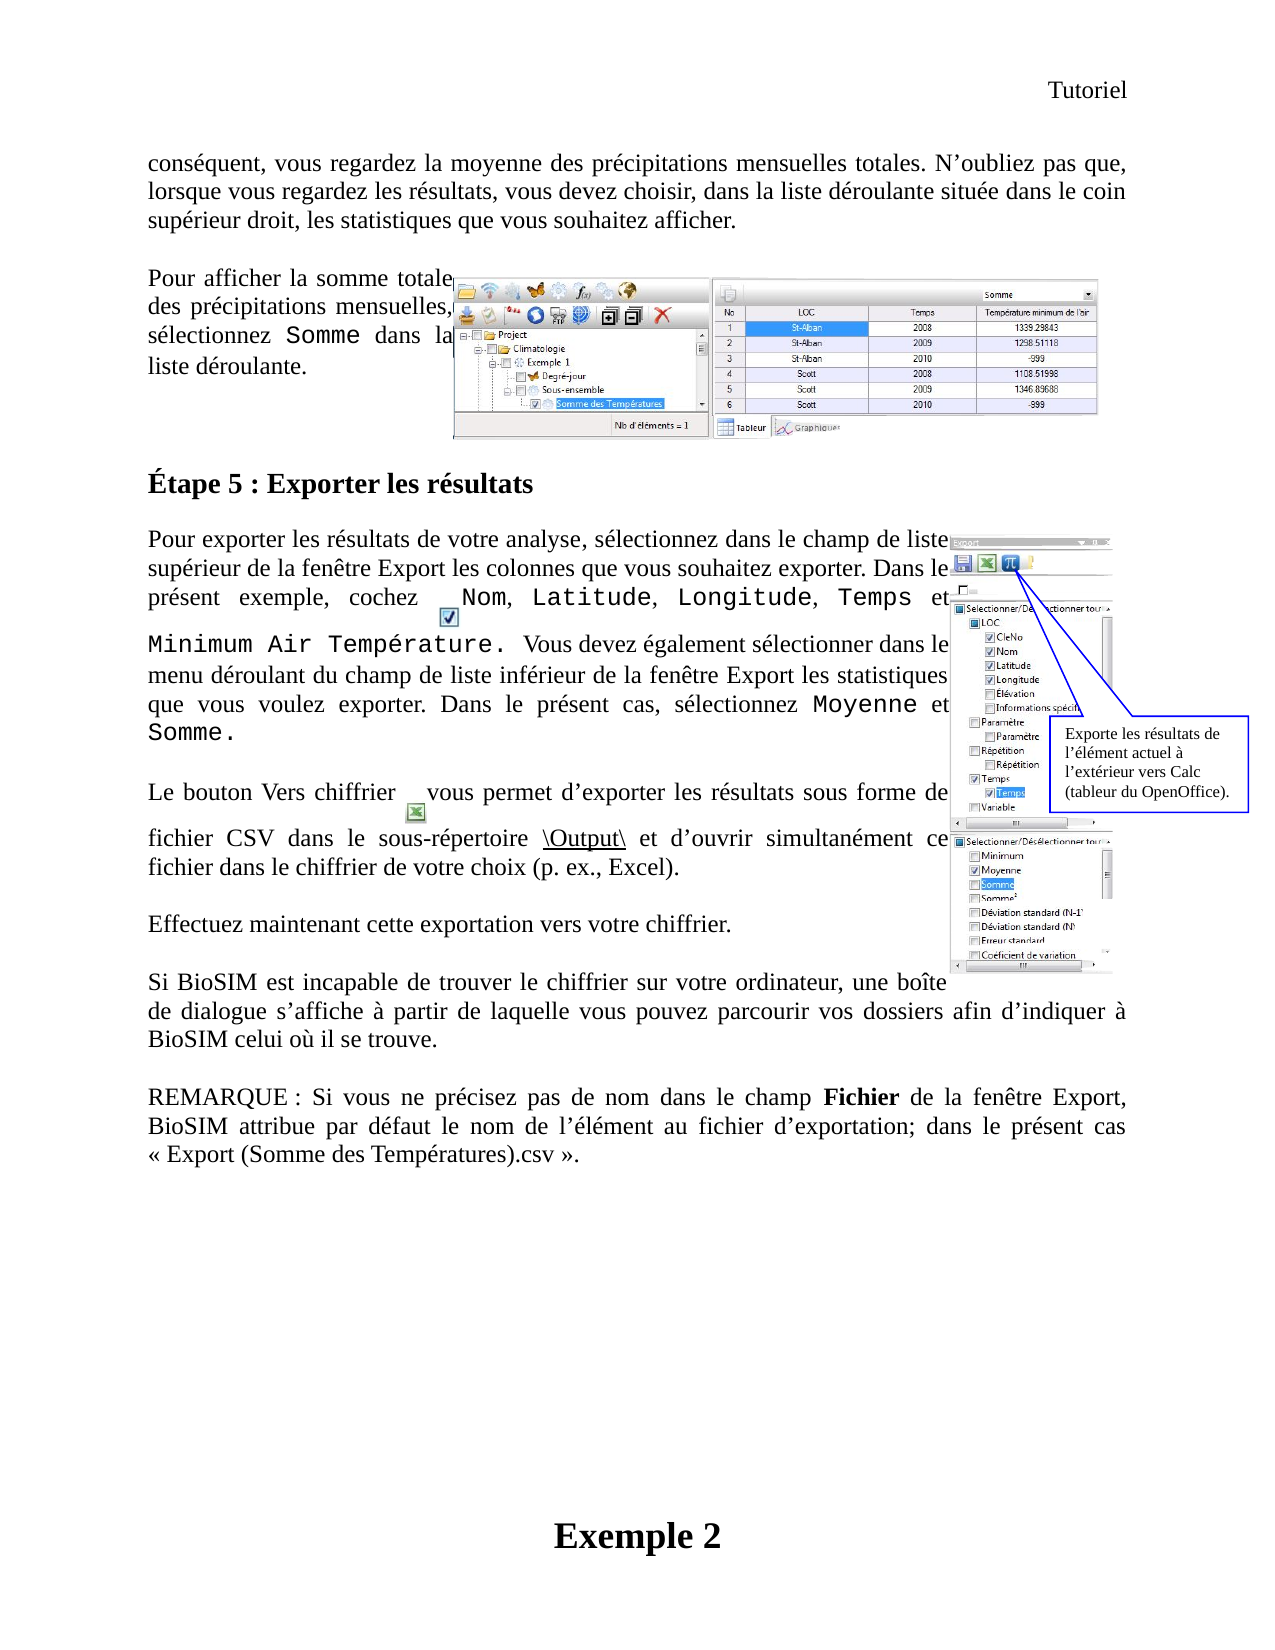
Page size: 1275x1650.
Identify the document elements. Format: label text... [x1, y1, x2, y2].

text Si BioSIM est incapable de trouver le chiffrier sur votre ordinateur, une boîte de dialogue s’affiche à partir de laquelle vous pouvez parcourir vos dossiers afin d’indiquer à BioSIM celui où il se trouve. [148, 967, 1127, 1053]
text Effectuez maintenant cette exportation vers votre chiffrier. [148, 909, 949, 938]
text Pour afficher la somme totale des précipitations mensuelles, sélectionnez Somme dans la liste déroulante. [148, 263, 1127, 380]
text [952, 909, 1127, 938]
subtitle Étape 5 : Exporter les résultats [148, 466, 1127, 499]
text [952, 812, 1127, 881]
text conséquent, vous regardez la moyenne des précipitations mensuelles totales. N’oubliez pas que, lorsque vous regardez les résultats, vous devez choisir, dans la liste déroulante située dans le coin supérieur droit, les statistiques que vous souhaitez afficher. [148, 148, 1127, 234]
text REMARQUE : Si vous ne précisez pas de nom dans le champ Fichier de la fenêtre Export, BioSIM attribue par défaut le nom de l’élément au fichier d’exportation; dans le présent cas « Export (Somme des Températures).csv ». [148, 1082, 1127, 1168]
subtitle Exemple 2 [148, 1513, 1127, 1556]
text Pour exporter les résultats de votre analyse, sélectionnez dans le champ de liste supérieur de la fenêtre Export les colonnes que vous souhaitez exporter. Dans le présent exemple, cochez Nom, Latitude, Longitude, Temps et Minimum Air Température. Vous devez également sélectionner dans le menu déroulant du champ de liste inférieur de la fenêtre Export les statistiques que vous voulez exporter. Dans le présent cas, sélectionnez Moyenne et Somme. [148, 524, 1127, 748]
text Le bouton Vers chiffrier vous permet d’exporter les résultats sous forme de fichier CSV dans le sous-répertoire \Output\ et d’ouvrir simultanément ce fichier dans le chiffrier de votre choix (p. ex., Excel). [148, 777, 950, 881]
